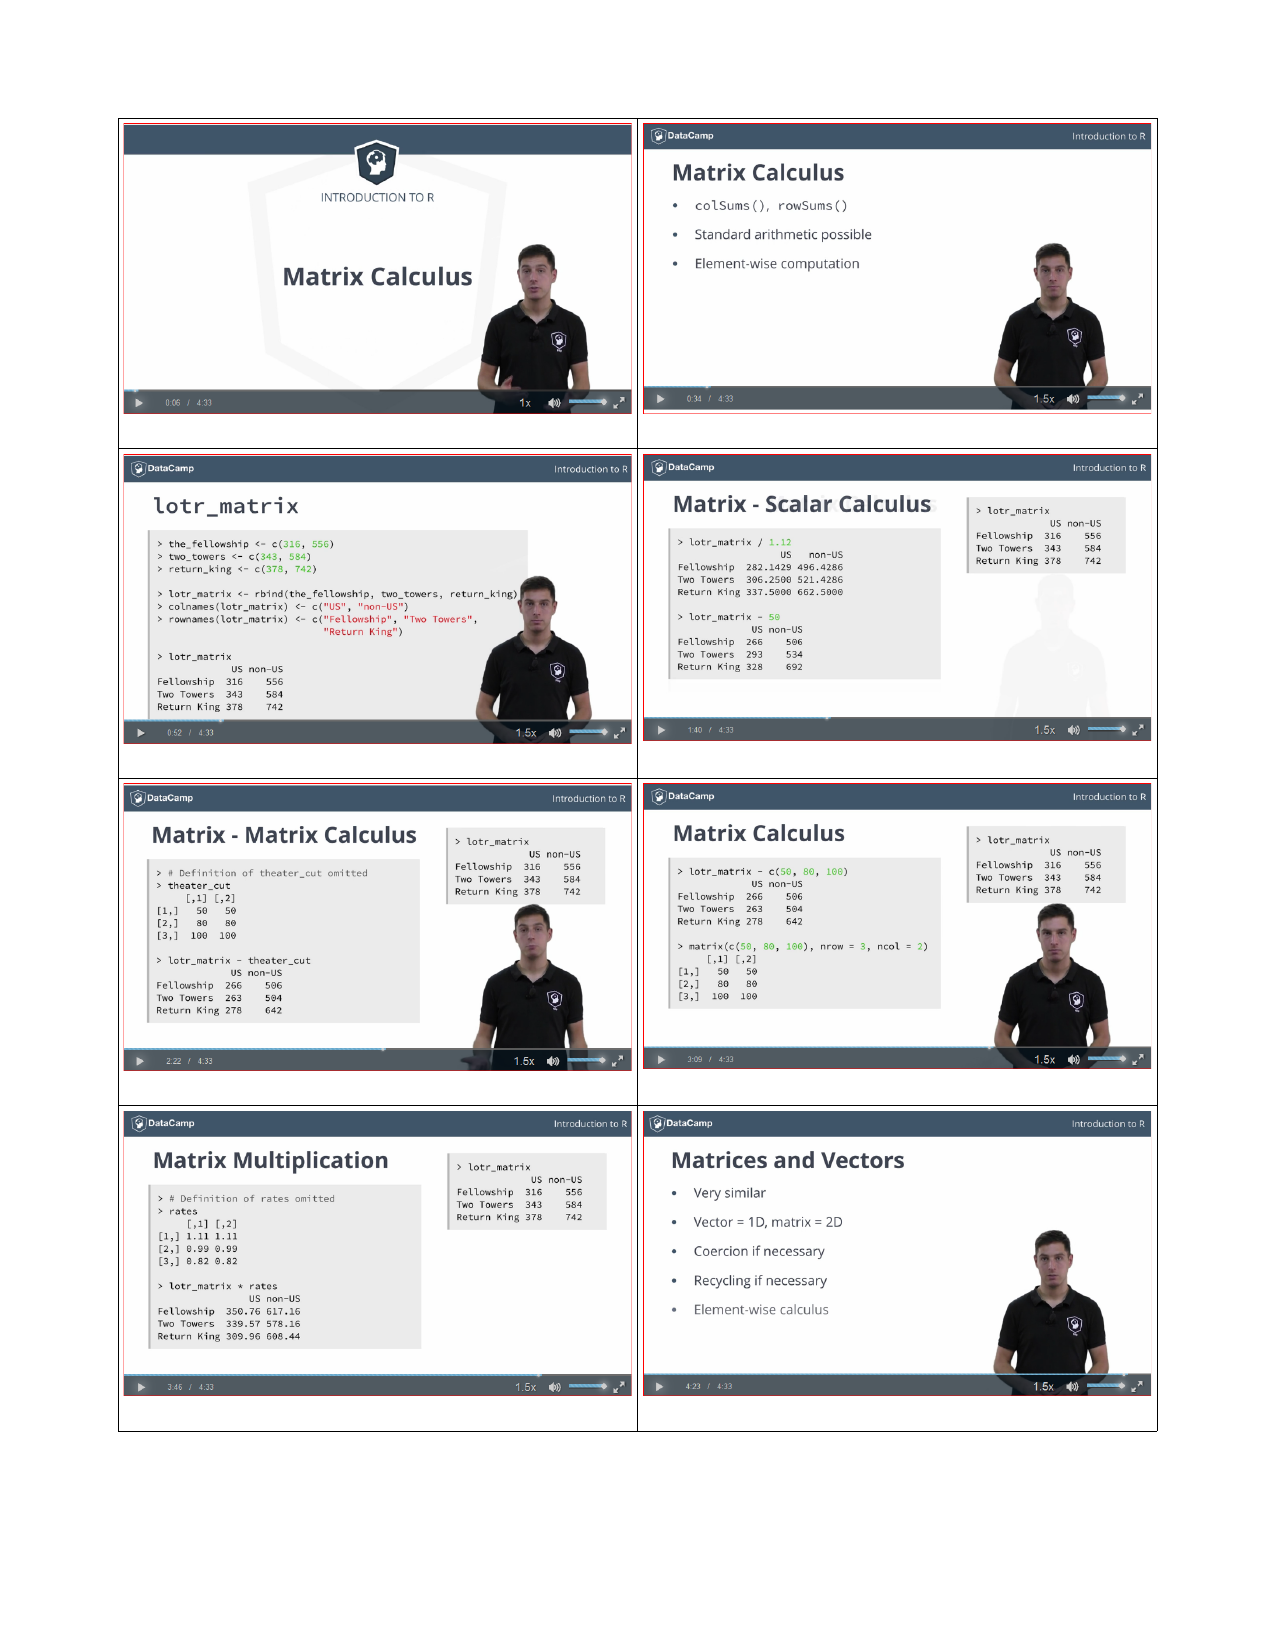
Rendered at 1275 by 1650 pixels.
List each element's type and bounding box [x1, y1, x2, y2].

table_cell [638, 784, 1157, 1105]
picture [643, 123, 1152, 414]
picture [123, 1111, 632, 1396]
table_cell [119, 784, 637, 1105]
picture [643, 454, 1152, 741]
picture [643, 1111, 1152, 1396]
table_cell [119, 779, 637, 783]
table_header [119, 414, 637, 448]
table_header [119, 119, 637, 413]
table_cell [119, 449, 637, 778]
table_cell [638, 779, 1157, 783]
picture [123, 783, 632, 1071]
picture [643, 783, 1152, 1069]
table_cell [638, 449, 1157, 778]
picture [123, 123, 632, 414]
table_header [638, 119, 1157, 448]
table_cell [638, 1106, 1157, 1431]
picture [123, 454, 632, 744]
table_cell [119, 1106, 637, 1431]
